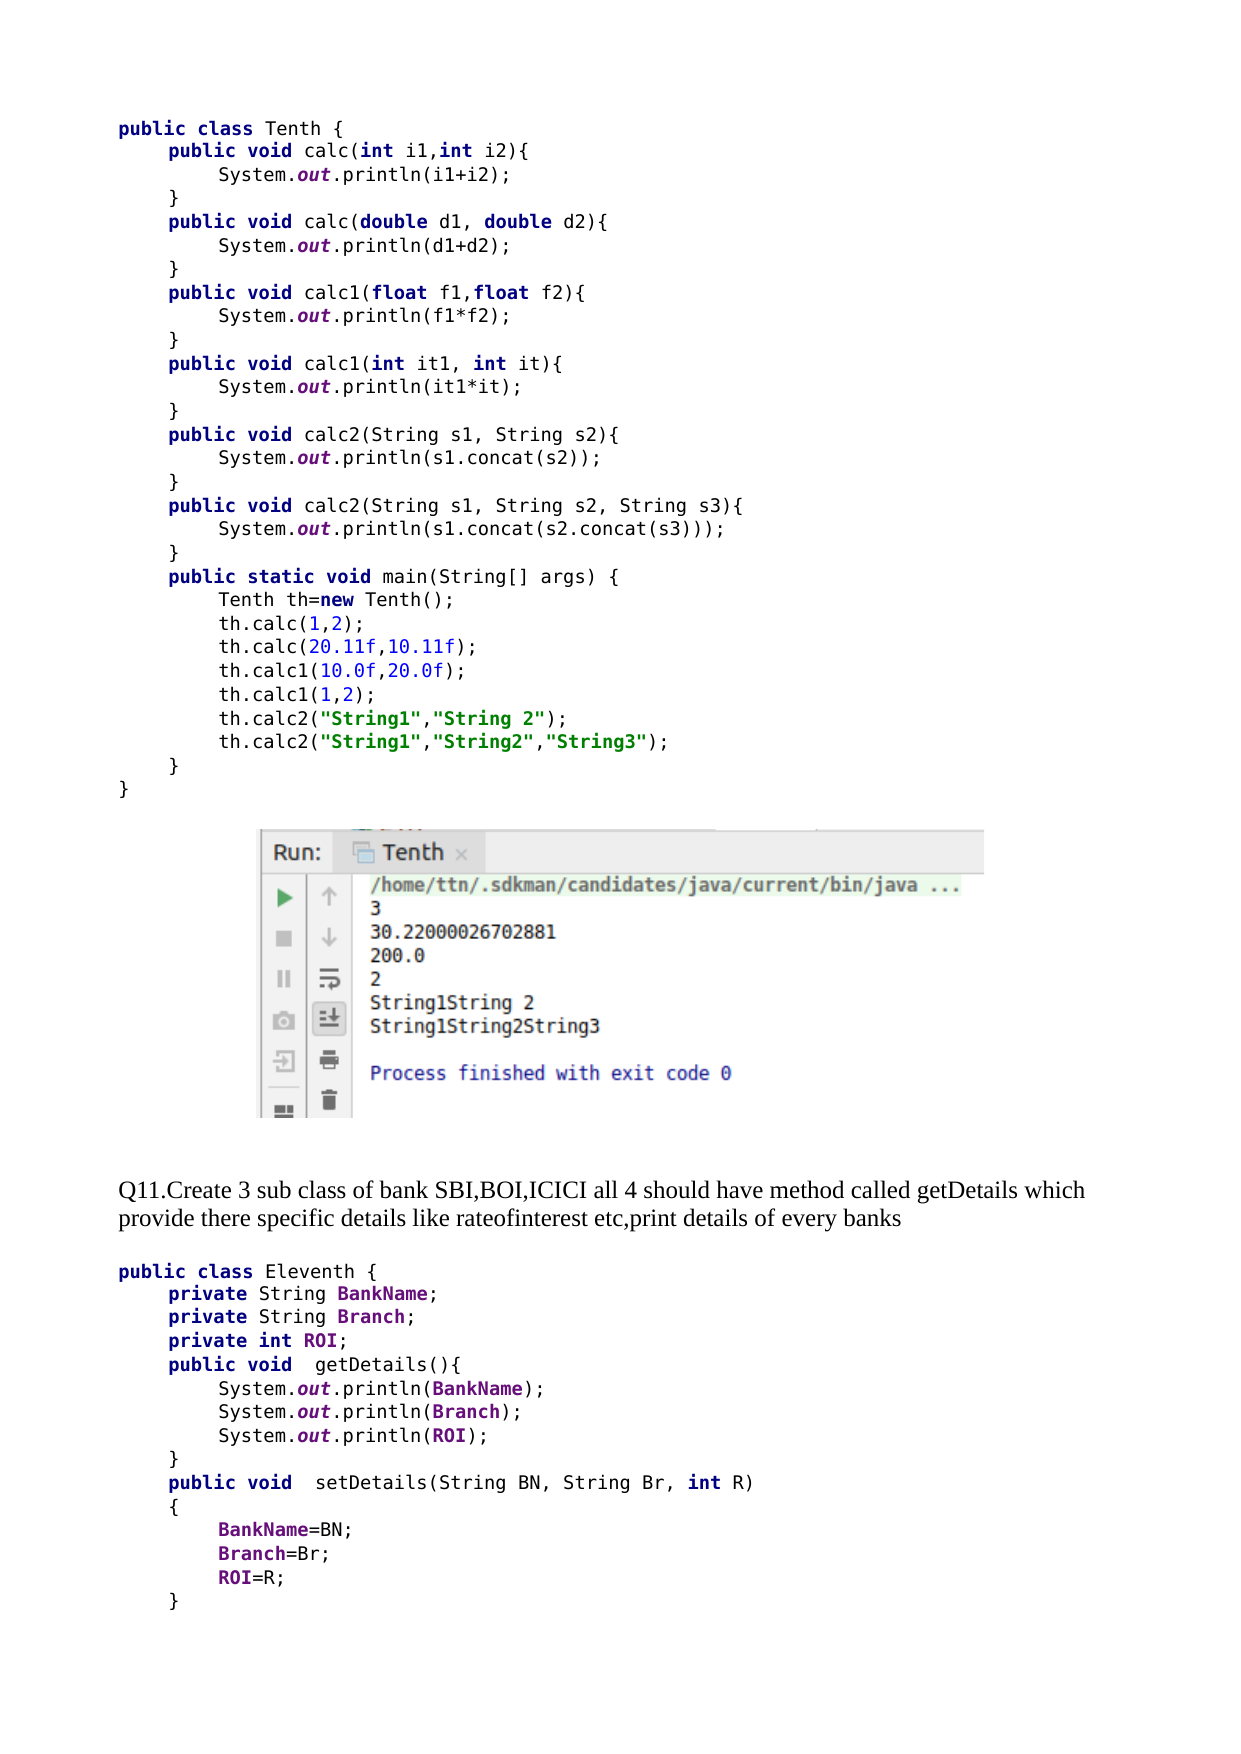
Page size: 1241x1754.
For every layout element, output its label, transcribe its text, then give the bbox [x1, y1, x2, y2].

text public void calc2(String s1, String s2){ [118, 424, 1122, 447]
text private int ROI; [118, 1330, 1122, 1354]
text public void calc1(float f1,float f2){ [118, 282, 1122, 306]
picture [256, 829, 985, 1118]
text } [118, 329, 1122, 353]
text Q11.Create 3 sub class of bank SBI,BOI,ICICI all 4 should have method called getDetails which provide there specific details like rateofinterest etc,print details of every banks [118, 1146, 1122, 1261]
text } [118, 755, 1122, 778]
text { [118, 1496, 1122, 1519]
text System.out.println(i1+i2); [118, 164, 1122, 187]
text ROI=R; [118, 1567, 1122, 1590]
text public void calc(int i1,int i2){ [118, 140, 1122, 164]
text } [118, 542, 1122, 566]
text System.out.println(d1+d2); [118, 234, 1122, 258]
text System.out.println(f1*f2); [118, 306, 1122, 329]
text public void getDetails(){ [118, 1354, 1122, 1377]
text System.out.println(ROI); [118, 1425, 1122, 1448]
text } [118, 400, 1122, 424]
text Tenth th=new Tenth(); [118, 589, 1122, 613]
text public void calc(double d1, double d2){ [118, 211, 1122, 234]
text th.calc2("String1","String2","String3"); [118, 731, 1122, 755]
text } [118, 1448, 1122, 1472]
text public void setDetails(String BN, String Br, int R) [118, 1472, 1122, 1496]
text public void calc1(int it1, int it){ [118, 353, 1122, 376]
text th.calc1(1,2); [118, 684, 1122, 707]
text } [118, 1590, 1122, 1614]
text System.out.println(s1.concat(s2)); [118, 447, 1122, 471]
text } [118, 258, 1122, 282]
text private String BankName; [118, 1283, 1122, 1307]
text th.calc(1,2); [118, 613, 1122, 637]
text System.out.println(Branch); [118, 1401, 1122, 1425]
text th.calc2("String1","String 2"); [118, 707, 1122, 731]
text th.calc(20.11f,10.11f); [118, 637, 1122, 660]
text System.out.println(BankName); [118, 1377, 1122, 1401]
text } [118, 778, 1122, 800]
text System.out.println(s1.concat(s2.concat(s3))); [118, 518, 1122, 542]
text public class Eleventh { [118, 1261, 1122, 1283]
text public class Tenth { [118, 118, 1122, 140]
text Branch=Br; [118, 1543, 1122, 1567]
text BankName=BN; [118, 1519, 1122, 1543]
text public static void main(String[] args) { [118, 566, 1122, 589]
text private String Branch; [118, 1307, 1122, 1330]
text } [118, 187, 1122, 211]
text } [118, 471, 1122, 495]
text System.out.println(it1*it); [118, 376, 1122, 400]
text th.calc1(10.0f,20.0f); [118, 660, 1122, 684]
text public void calc2(String s1, String s2, String s3){ [118, 495, 1122, 518]
